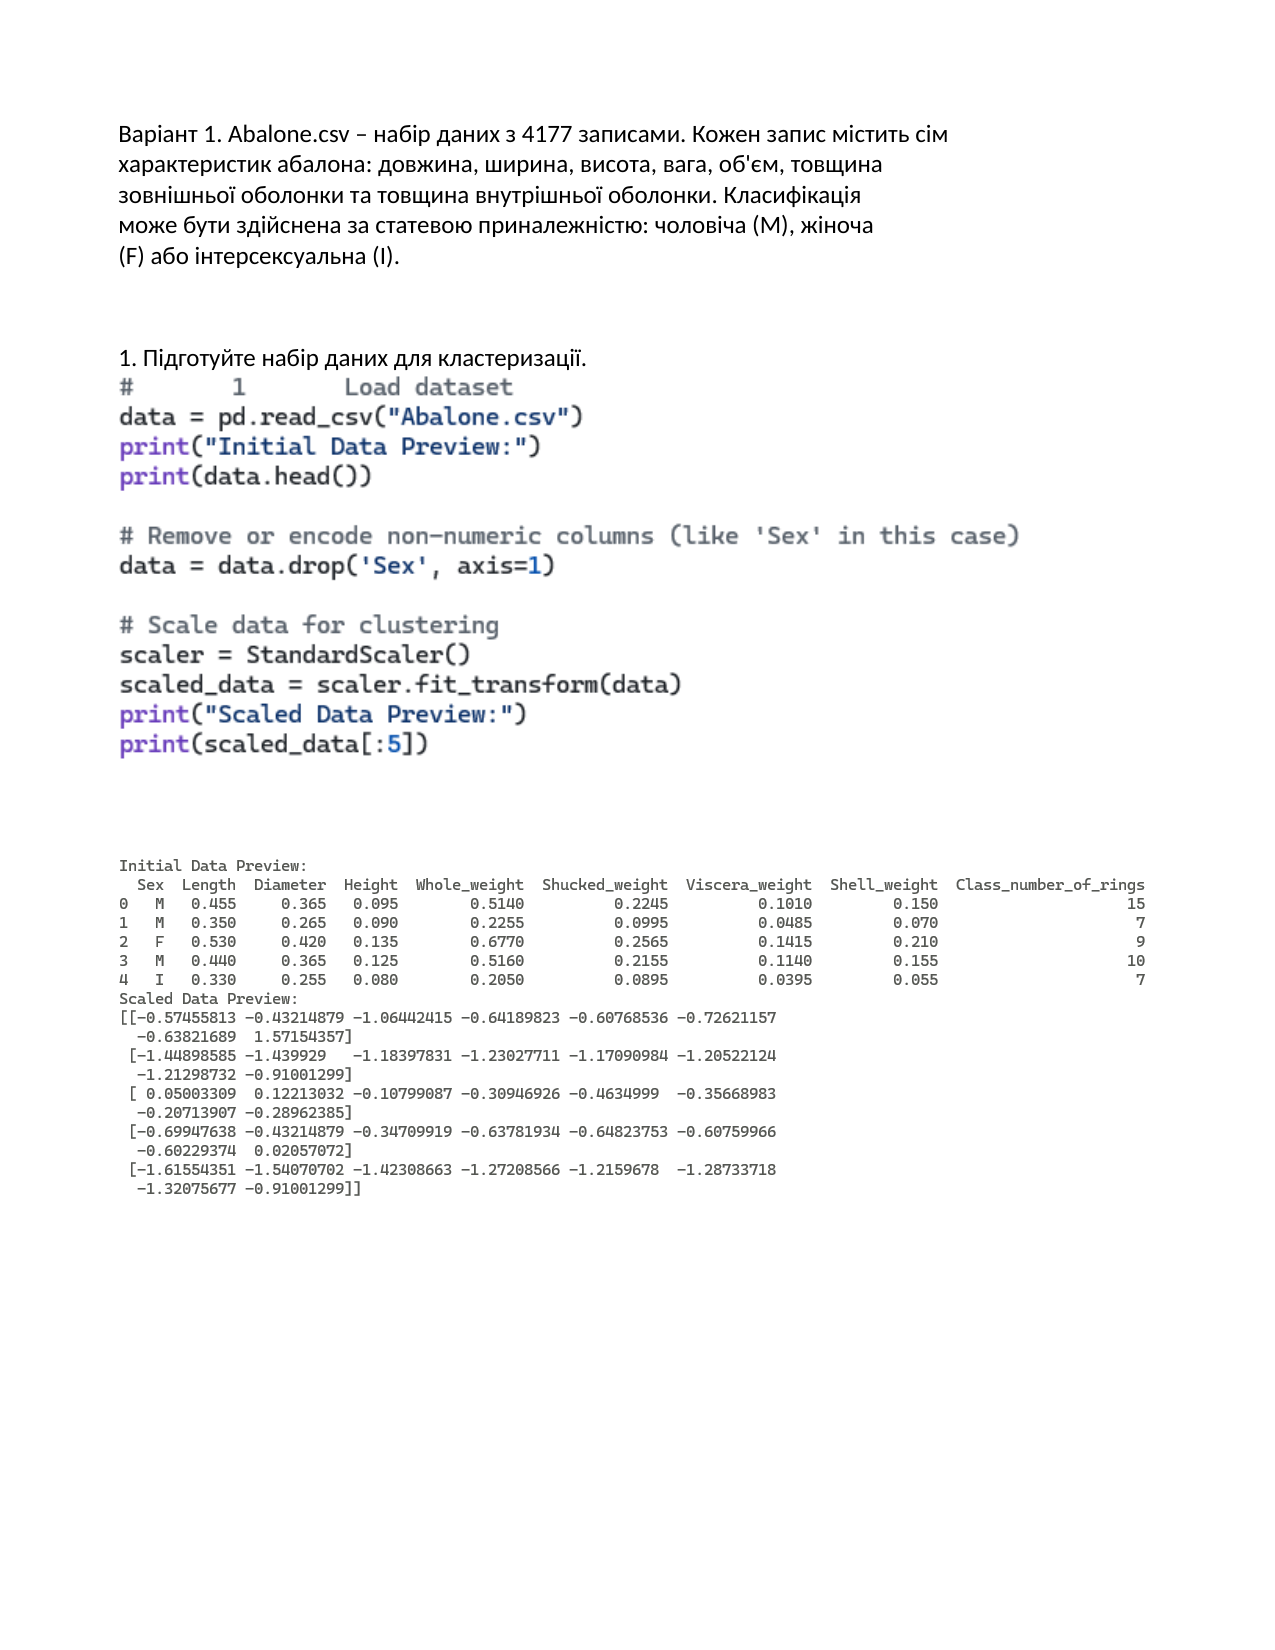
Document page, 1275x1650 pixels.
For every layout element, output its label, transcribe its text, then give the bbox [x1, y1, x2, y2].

text характеристик абалона: довжина, ширина, висота, вага, об'єм, товщина [118, 149, 1157, 179]
text Варіант 1. Abalone.csv – набір даних з 4177 записами. Кожен запис містить сім [118, 118, 1157, 149]
text (F) або інтерсексуальна (I). [118, 240, 1157, 271]
picture [118, 372, 1030, 765]
text зовнішньої оболонки та товщина внутрішньої оболонки. Класифікація [118, 179, 1157, 210]
text може бути здійснена за статевою приналежністю: чоловіча (M), жіноча [118, 210, 1157, 240]
picture [118, 856, 1150, 1197]
text 1. Підготуйте набір даних для кластеризації. [118, 342, 1157, 372]
